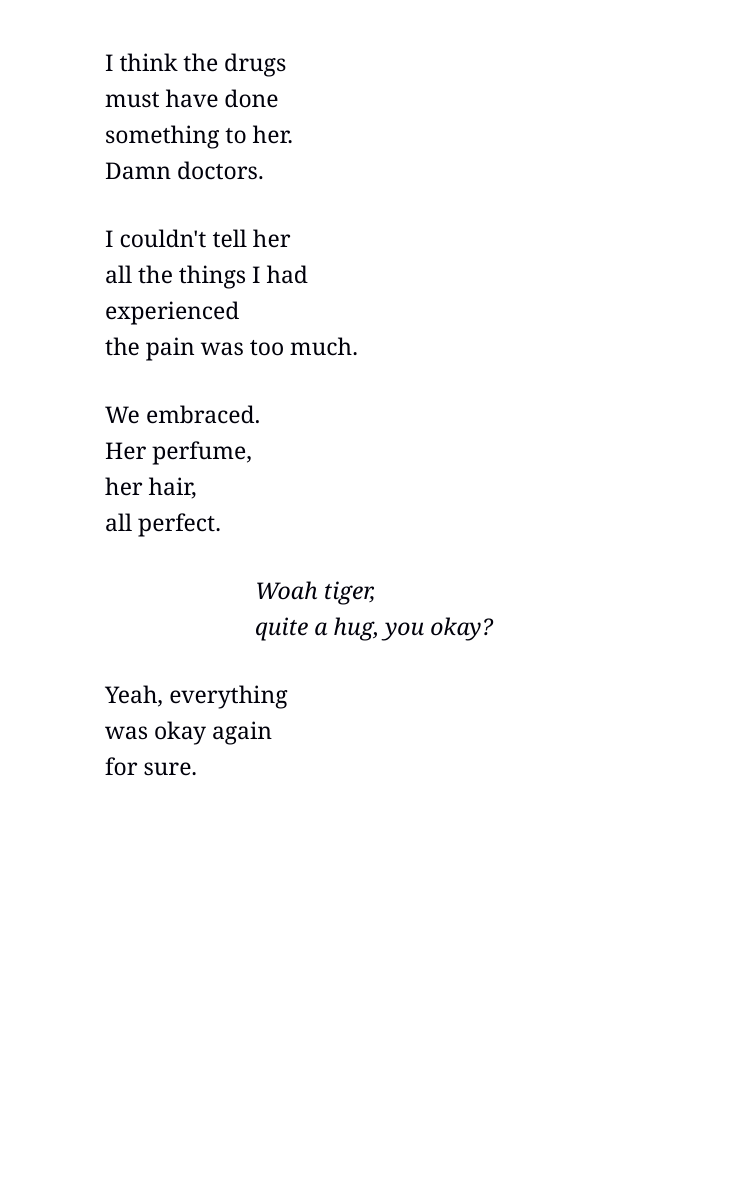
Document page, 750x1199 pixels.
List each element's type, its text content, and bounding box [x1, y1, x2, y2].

text all the things I had [105, 259, 645, 290]
text Yeah, everything [105, 679, 645, 710]
text Damn doctors. [105, 155, 645, 186]
text I think the drugs [105, 47, 645, 78]
text all perfect. [105, 507, 645, 538]
text her hair, [105, 471, 645, 502]
text Her perfume, [105, 435, 645, 466]
text Woah tiger, [105, 575, 645, 606]
text experienced [105, 295, 645, 326]
text was okay again [105, 715, 645, 746]
text quite a hug, you okay? [105, 611, 645, 642]
text the pain was too much. [105, 331, 645, 362]
text something to her. [105, 119, 645, 150]
text We embraced. [105, 399, 645, 430]
text must have done [105, 83, 645, 114]
text I couldn't tell her [105, 223, 645, 254]
text for sure. [105, 751, 645, 782]
